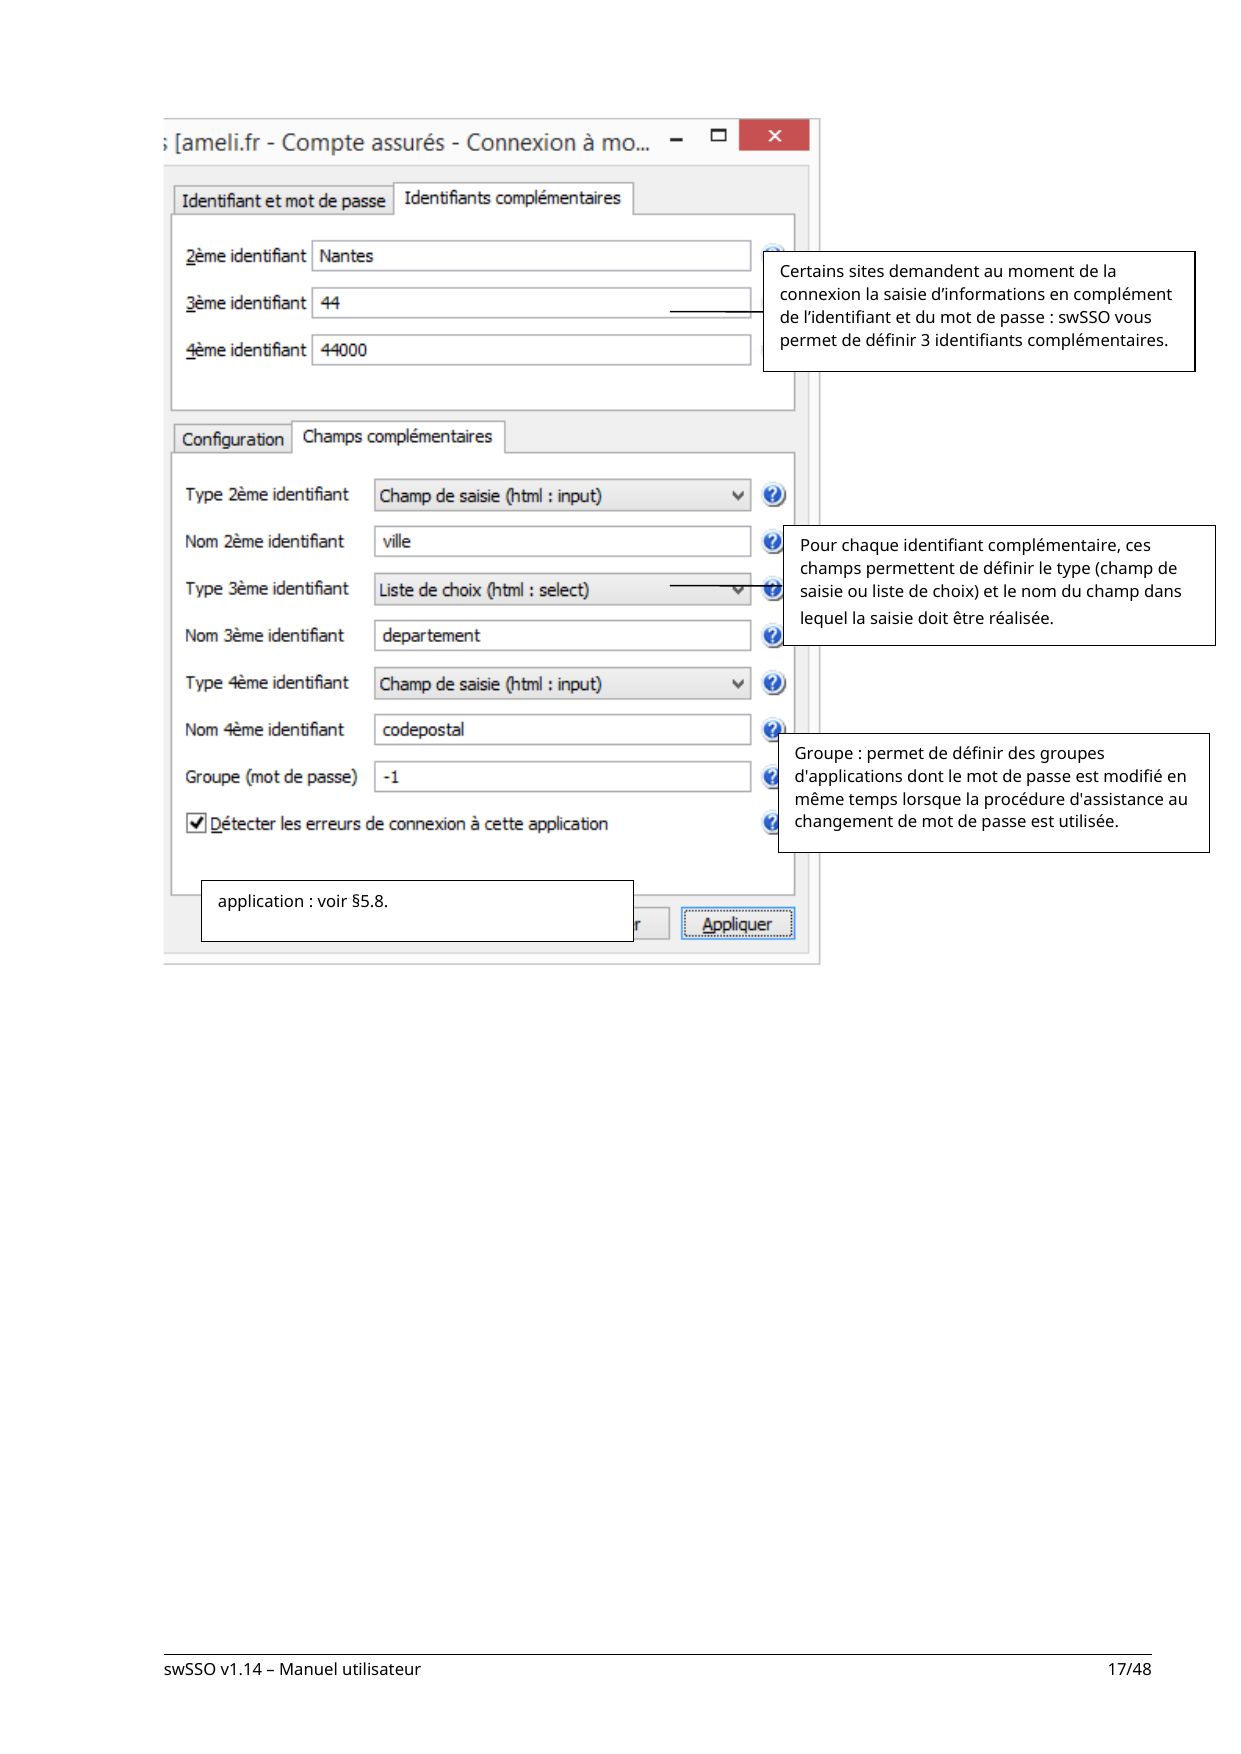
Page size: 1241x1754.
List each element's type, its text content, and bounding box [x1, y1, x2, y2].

text Détecter les erreurs de connexion à cette application : voir §5.8. [218, 889, 617, 933]
text Groupe : permet de définir des groupes d'applications dont le mot de passe est modifié en même temps lorsque la procédure d'assistance au changement de mot de passe est utilisée. [794, 742, 1194, 832]
text Pour chaque identifiant complémentaire, ces champs permettent de définir le type (champ de saisie ou liste de choix) et le nom du champ dans lequel la saisie doit être réalisée. [800, 534, 1199, 631]
text Certains sites demandent au moment de la connexion la saisie d’informations en complément de l’identifiant et du mot de passe : swSSO vous permet de définir 3 identifiants complémentaires. [779, 260, 1179, 351]
